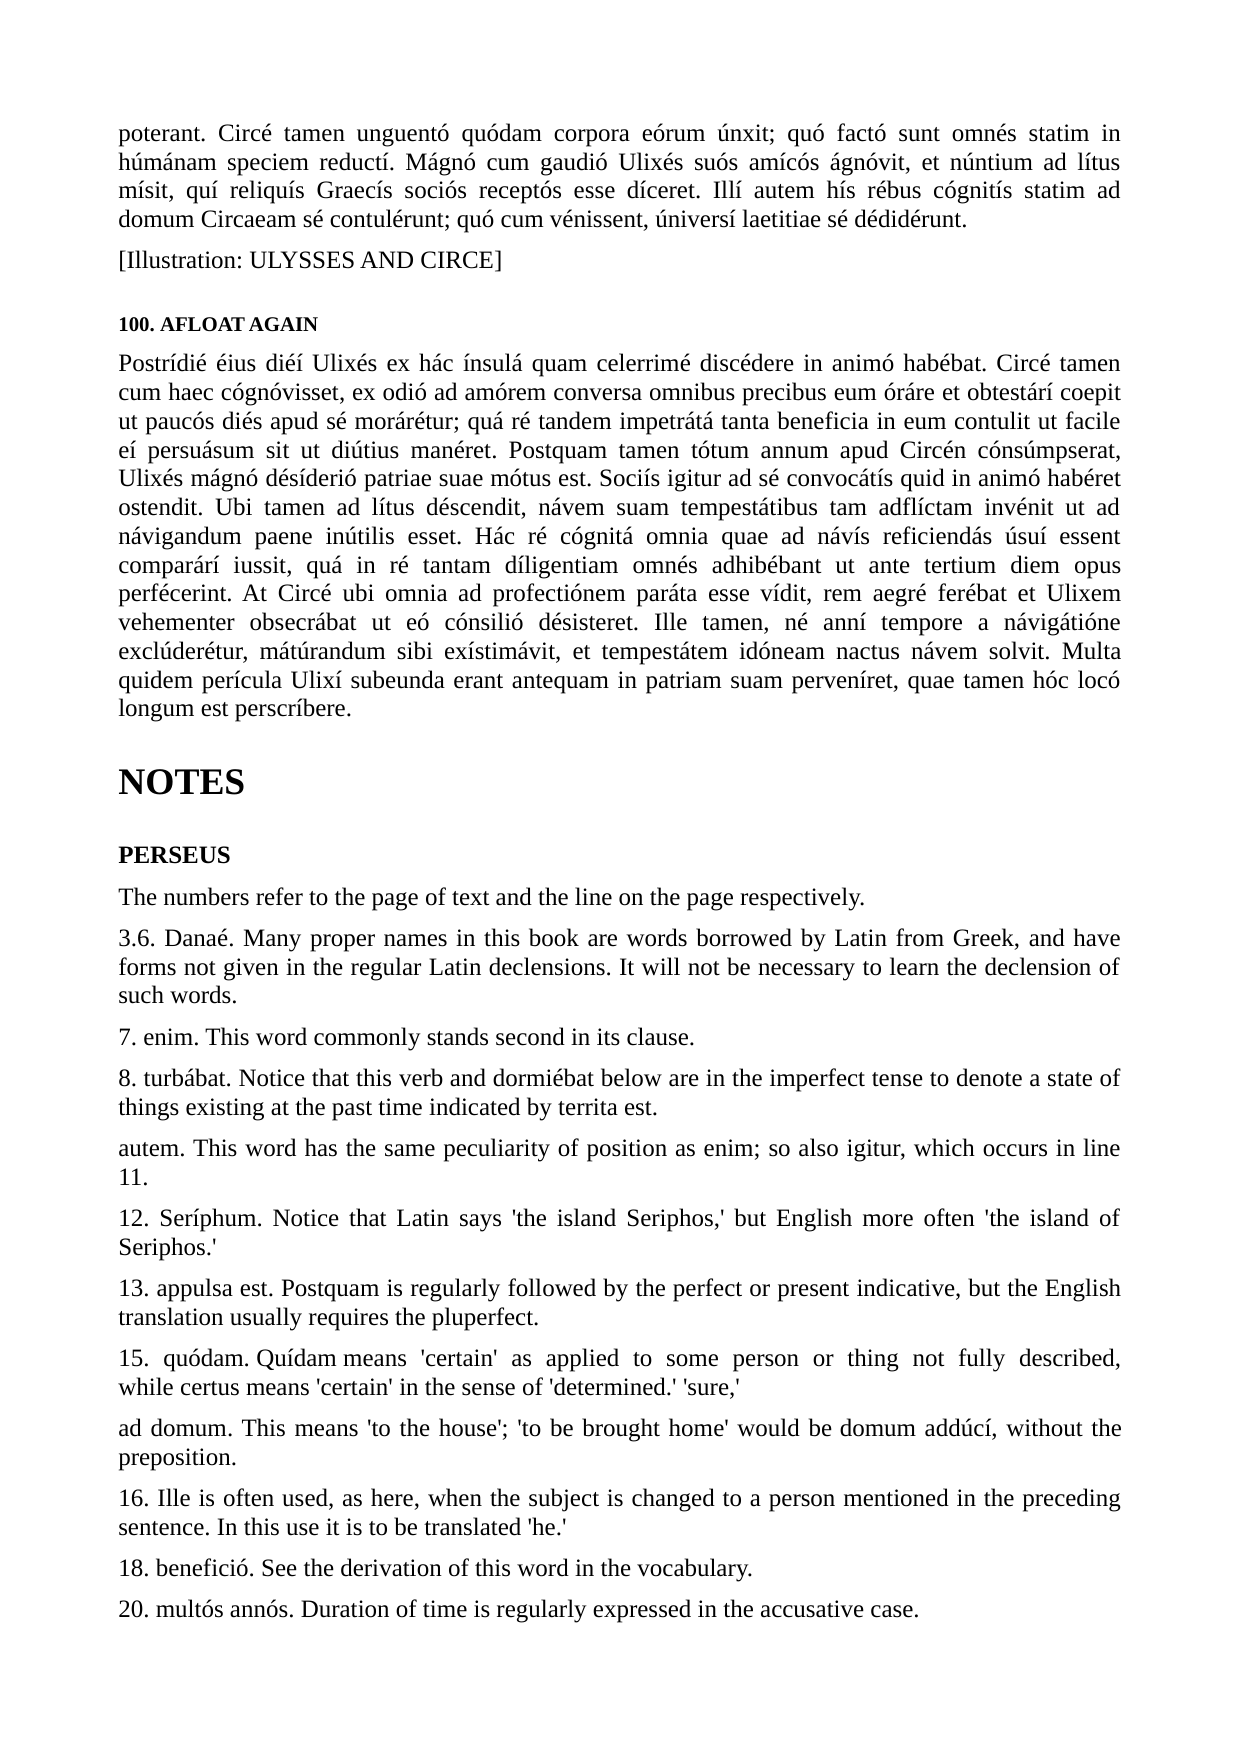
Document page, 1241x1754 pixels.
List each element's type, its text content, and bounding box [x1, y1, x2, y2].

text 20. multós annós. Duration of time is regularly expressed in the accusative case. [118, 1594, 1122, 1623]
text 16. Ille is often used, as here, when the subject is changed to a person mentioned in the preceding sentence. In this use it is to be translated 'he.' [118, 1483, 1122, 1540]
text 13. appulsa est. Postquam is regularly followed by the perfect or present indicative, but the English translation usually requires the pluperfect. [118, 1273, 1122, 1330]
text 12. Seríphum. Notice that Latin says 'the island Seriphos,' but English more often 'the island of Seriphos.' [118, 1203, 1122, 1260]
text 18. benefició. See the derivation of this word in the vocabulary. [118, 1553, 1122, 1582]
text 15. quódam. Quídam means 'certain' as applied to some person or thing not fully described, while certus means 'certain' in the sense of 'determined.' 'sure,' [118, 1343, 1122, 1400]
text poterant. Circé tamen unguentó quódam corpora eórum únxit; quó factó sunt omnés statim in húmánam speciem reductí. Mágnó cum gaudió Ulixés suós amícós ágnóvit, et núntium ad lítus mísit, quí reliquís Graecís sociós receptós esse díceret. Illí autem hís rébus cógnitís statim ad domum Circaeam sé contulérunt; quó cum vénissent, úniversí laetitiae sé dédidérunt. [118, 118, 1122, 233]
text The numbers refer to the page of text and the line on the page respectively. [118, 882, 1122, 910]
text 7. enim. This word commonly stands second in its clause. [118, 1022, 1122, 1050]
text ad domum. This means 'to the house'; 'to be brought home' would be domum addúcí, without the preposition. [118, 1413, 1122, 1470]
text 3.6. Danaé. Many proper names in this book are words borrowed by Latin from Greek, and have forms not given in the regular Latin declensions. It will not be necessary to learn the declension of such words. [118, 923, 1122, 1009]
subtitle PERSEUS [118, 840, 1122, 869]
subtitle 100. AFLOAT AGAIN [118, 312, 1122, 336]
text [Illustration: ULYSSES AND CIRCE] [118, 246, 1122, 274]
subtitle NOTES [118, 760, 1122, 803]
text 8. turbábat. Notice that this verb and dormiébat below are in the imperfect tense to denote a state of things existing at the past time indicated by territa est. [118, 1063, 1122, 1120]
text Postrídié éius diéí Ulixés ex hác ínsulá quam celerrimé discédere in animó habébat. Circé tamen cum haec cógnóvisset, ex odió ad amórem conversa omnibus precibus eum óráre et obtestárí coepit ut paucós diés apud sé morárétur; quá ré tandem impetrátá tanta beneficia in eum contulit ut facile eí persuásum sit ut diútius manéret. Postquam tamen tótum annum apud Circén cónsúmpserat, Ulixés mágnó désíderió patriae suae mótus est. Sociís igitur ad sé convocátís quid in animó habéret ostendit. Ubi tamen ad lítus déscendit, návem suam tempestátibus tam adflíctam invénit ut ad návigandum paene inútilis esset. Hác ré cógnitá omnia quae ad návís reficiendás úsuí essent comparárí iussit, quá in ré tantam díligentiam omnés adhibébant ut ante tertium diem opus perfécerint. At Circé ubi omnia ad profectiónem paráta esse vídit, rem aegré ferébat et Ulixem vehementer obsecrábat ut eó cónsilió désisteret. Ille tamen, né anní tempore a návigátióne exclúderétur, mátúrandum sibi exístimávit, et tempestátem idóneam nactus návem solvit. Multa quidem perícula Ulixí subeunda erant antequam in patriam suam perveníret, quae tamen hóc locó longum est perscríbere. [118, 348, 1122, 722]
text autem. This word has the same peculiarity of position as enim; so also igitur, which occurs in line 11. [118, 1133, 1122, 1190]
